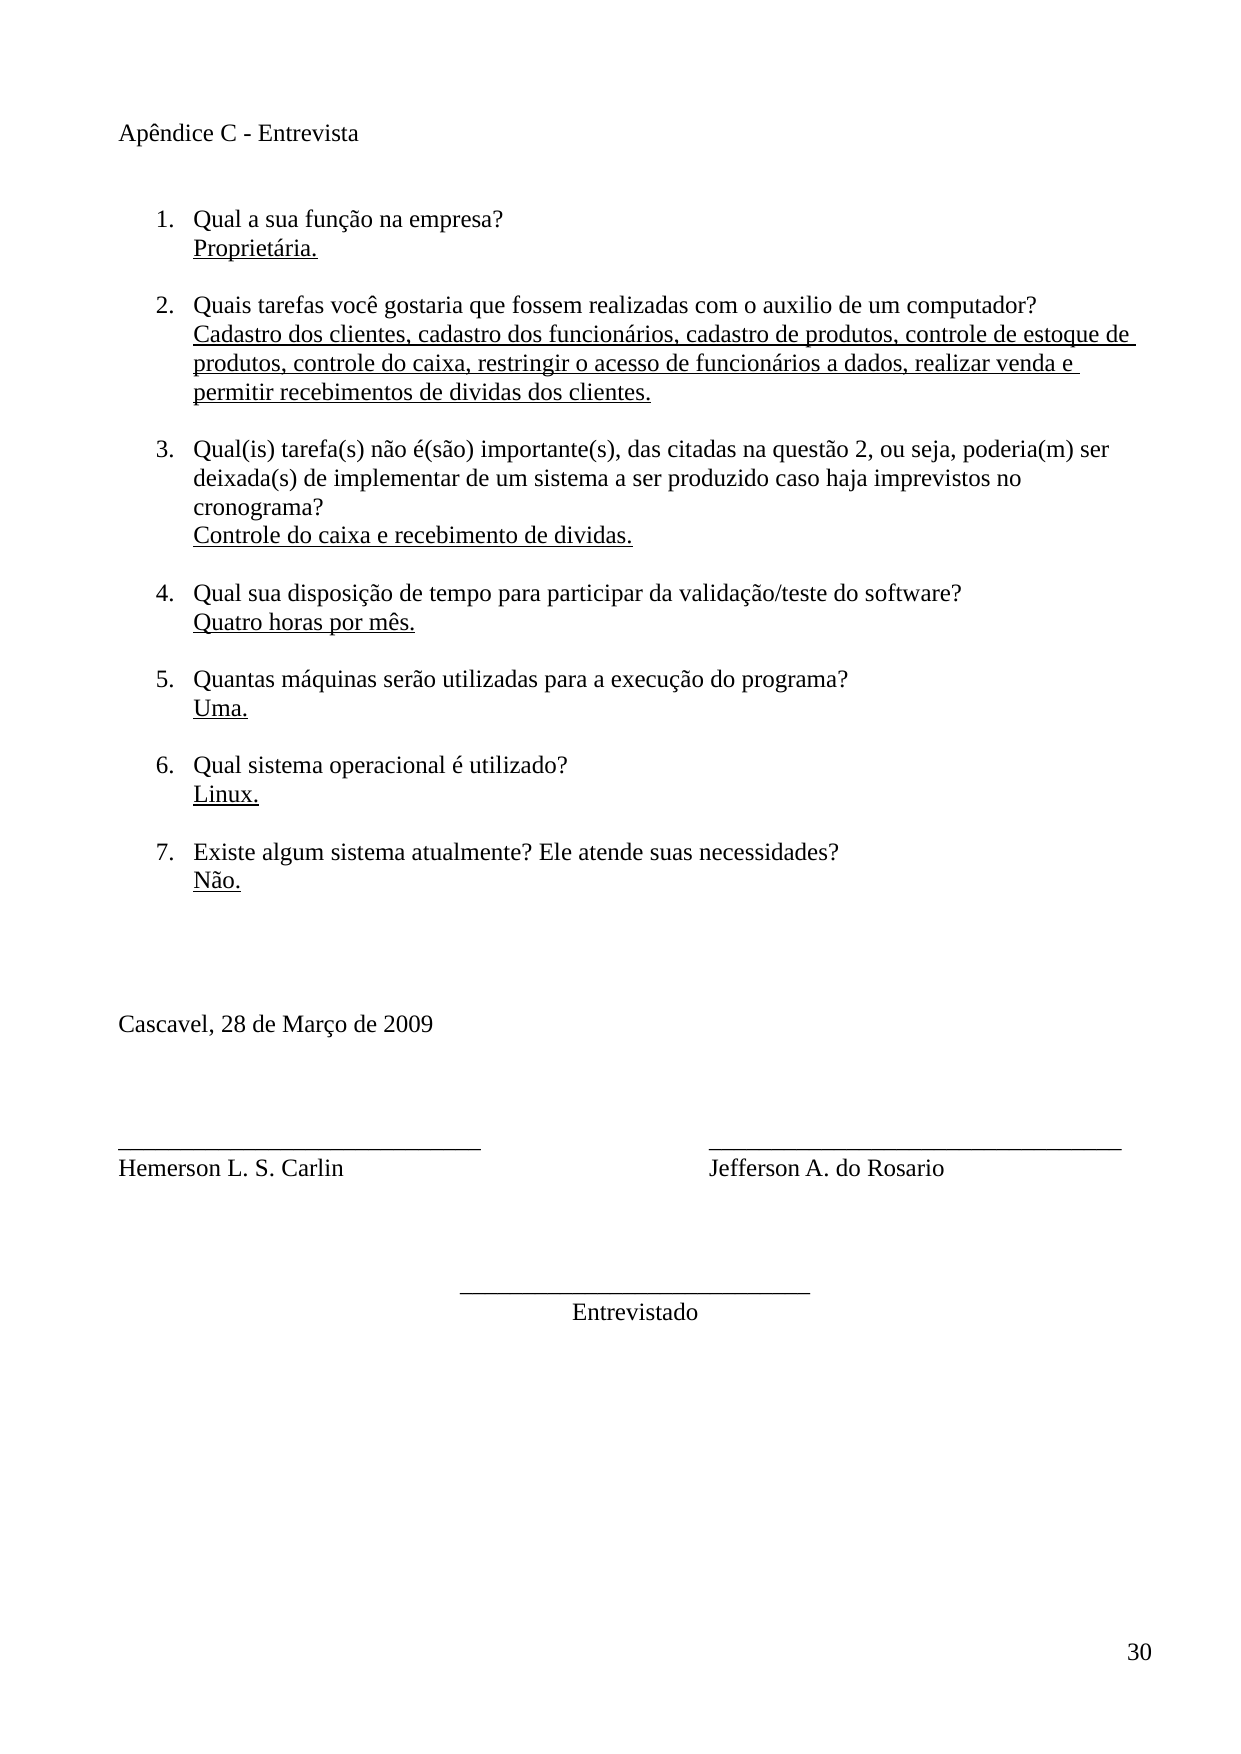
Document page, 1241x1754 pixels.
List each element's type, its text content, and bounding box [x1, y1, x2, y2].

list Não. [156, 866, 1152, 894]
text Hemerson L. S. Carlin Jefferson A. do Rosario [118, 1153, 1152, 1182]
list Qual(is) tarefa(s) não é(são) importante(s), das citadas na questão 2, ou seja, poderia(m) ser deixada(s) de implementar de um sistema a ser produzido caso haja imprevistos no cronograma? [156, 434, 1152, 521]
text Entrevistado [118, 1297, 1152, 1326]
list Existe algum sistema atualmente? Ele atende suas necessidades? [156, 837, 1152, 866]
list Qual a sua função na empresa? Proprietária. [156, 204, 1152, 291]
list Quantas máquinas serão utilizadas para a execução do programa? Uma. [156, 664, 1152, 751]
list Qual sistema operacional é utilizado? Linux. [156, 751, 1152, 837]
list Qual sua disposição de tempo para participar da validação/teste do software? Quatro horas por mês. [156, 578, 1152, 664]
list Controle do caixa e recebimento de dividas. [156, 521, 1152, 578]
text Apêndice C - Entrevista [118, 118, 1152, 147]
text ____________________________ [118, 1268, 1152, 1297]
text Cascavel, 28 de Março de 2009 [118, 1009, 1152, 1038]
list Quais tarefas você gostaria que fossem realizadas com o auxilio de um computador? Cadastro dos clientes, cadastro dos funcionários, cadastro de produtos, controle de estoque de produtos, controle do caixa, restringir o acesso de funcionários a dados, realizar venda e permitir recebimentos de dividas dos clientes. [156, 291, 1152, 434]
text _____________________________ _________________________________ [118, 1124, 1152, 1153]
